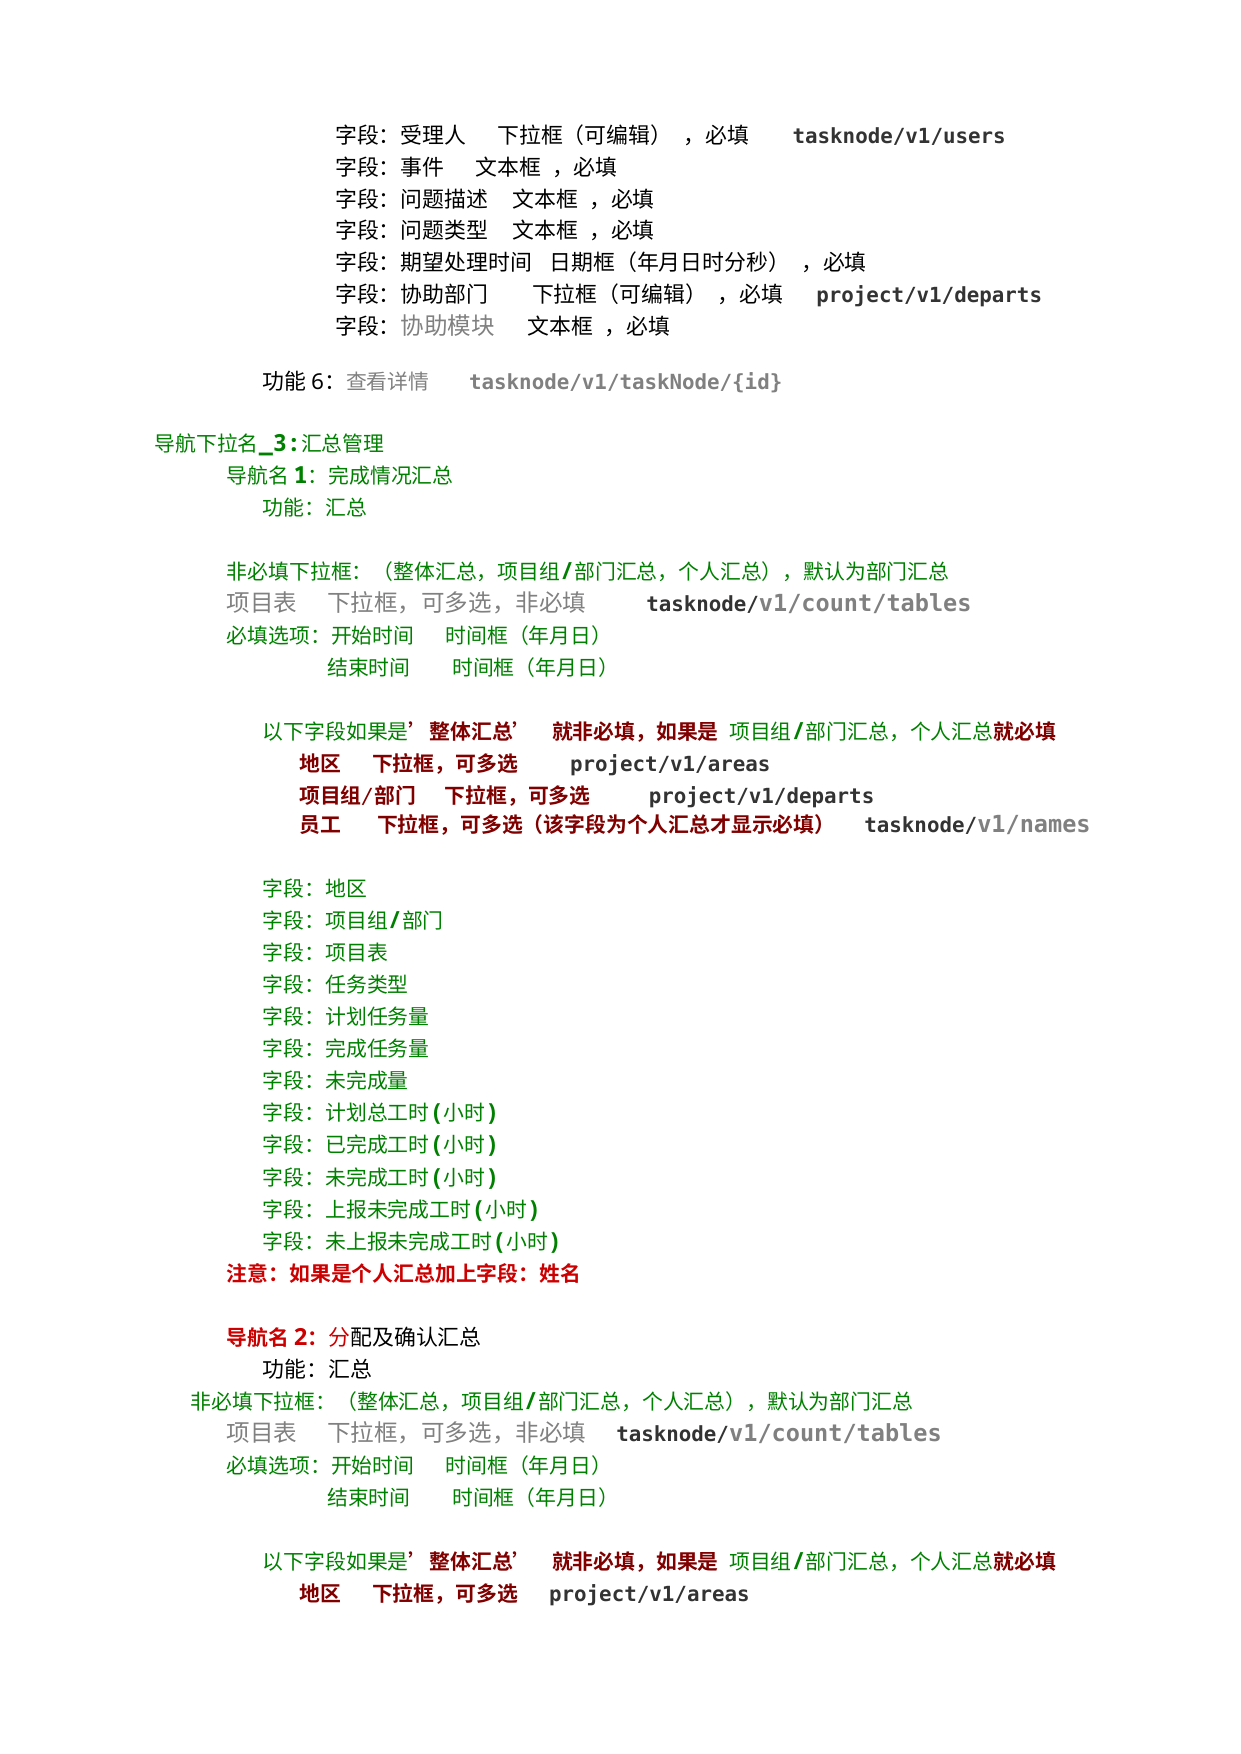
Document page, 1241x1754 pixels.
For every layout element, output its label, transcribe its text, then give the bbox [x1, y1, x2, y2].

text 字段：期望处理时间 日期框（年月日时分秒） ，必填 [118, 245, 1122, 277]
text 字段：事件 文本框 ，必填 [118, 150, 1122, 182]
text 以下字段如果是’整体汇总’ 就非必填，如果是 项目组/部门汇总，个人汇总就必填 [118, 714, 1122, 747]
text 字段：问题类型 文本框 ，必填 [118, 213, 1122, 245]
text 字段：完成任务量 [118, 1031, 1122, 1063]
text 员工 下拉框，可多选（该字段为个人汇总才显示必填） tasknode/v1/names [118, 811, 1122, 839]
text 功能：汇总 [118, 490, 1122, 522]
text 必填选项：开始时间 时间框（年月日） [118, 1448, 1122, 1480]
text 字段：项目组/部门 [118, 903, 1122, 935]
text 功能6：查看详情 tasknode/v1/taskNode/{id} [118, 364, 1122, 396]
text 字段：已完成工时(小时) [118, 1128, 1122, 1160]
text 字段：受理人 下拉框（可编辑） ，必填 tasknode/v1/users [118, 118, 1122, 150]
text 结束时间 时间框（年月日） [118, 1480, 1122, 1512]
text 字段：计划任务量 [118, 999, 1122, 1031]
text 注意：如果是个人汇总加上字段：姓名 [118, 1256, 1122, 1288]
text 功能：汇总 [118, 1352, 1122, 1384]
text 非必填下拉框：（整体汇总，项目组/部门汇总，个人汇总），默认为部门汇总 [118, 554, 1122, 586]
text 字段：上报未完成工时(小时) [118, 1192, 1122, 1224]
text 以下字段如果是’整体汇总’ 就非必填，如果是 项目组/部门汇总，个人汇总就必填 [118, 1544, 1122, 1577]
text 字段：未上报未完成工时(小时) [118, 1224, 1122, 1256]
text 地区 下拉框，可多选 project/v1/areas [118, 1577, 1122, 1609]
text 导航下拉名_3:汇总管理 [118, 426, 1122, 458]
text 地区 下拉框，可多选 project/v1/areas [118, 747, 1122, 779]
text 字段：任务类型 [118, 967, 1122, 999]
text 字段：协助部门 下拉框（可编辑） ，必填 project/v1/departs [118, 277, 1122, 309]
text 字段：计划总工时(小时) [118, 1096, 1122, 1128]
text 字段：协助模块 文本框 ，必填 [118, 309, 1122, 341]
text 字段：地区 [118, 871, 1122, 903]
text 项目表 下拉框，可多选，非必填 tasknode/v1/count/tables [118, 586, 1122, 618]
text 项目表 下拉框，可多选，非必填 tasknode/v1/count/tables [118, 1416, 1122, 1448]
text 项目组/部门 下拉框，可多选 project/v1/departs [118, 779, 1122, 811]
text 字段：未完成量 [118, 1063, 1122, 1096]
text 字段：未完成工时(小时) [118, 1160, 1122, 1192]
text 结束时间 时间框（年月日） [118, 650, 1122, 682]
text 必填选项：开始时间 时间框（年月日） [118, 618, 1122, 650]
text 导航名2：分配及确认汇总 [118, 1320, 1122, 1352]
text 字段：项目表 [118, 935, 1122, 967]
text 字段：问题描述 文本框 ，必填 [118, 182, 1122, 213]
text 非必填下拉框：（整体汇总，项目组/部门汇总，个人汇总），默认为部门汇总 [118, 1384, 1122, 1416]
text 导航名1：完成情况汇总 [118, 458, 1122, 490]
